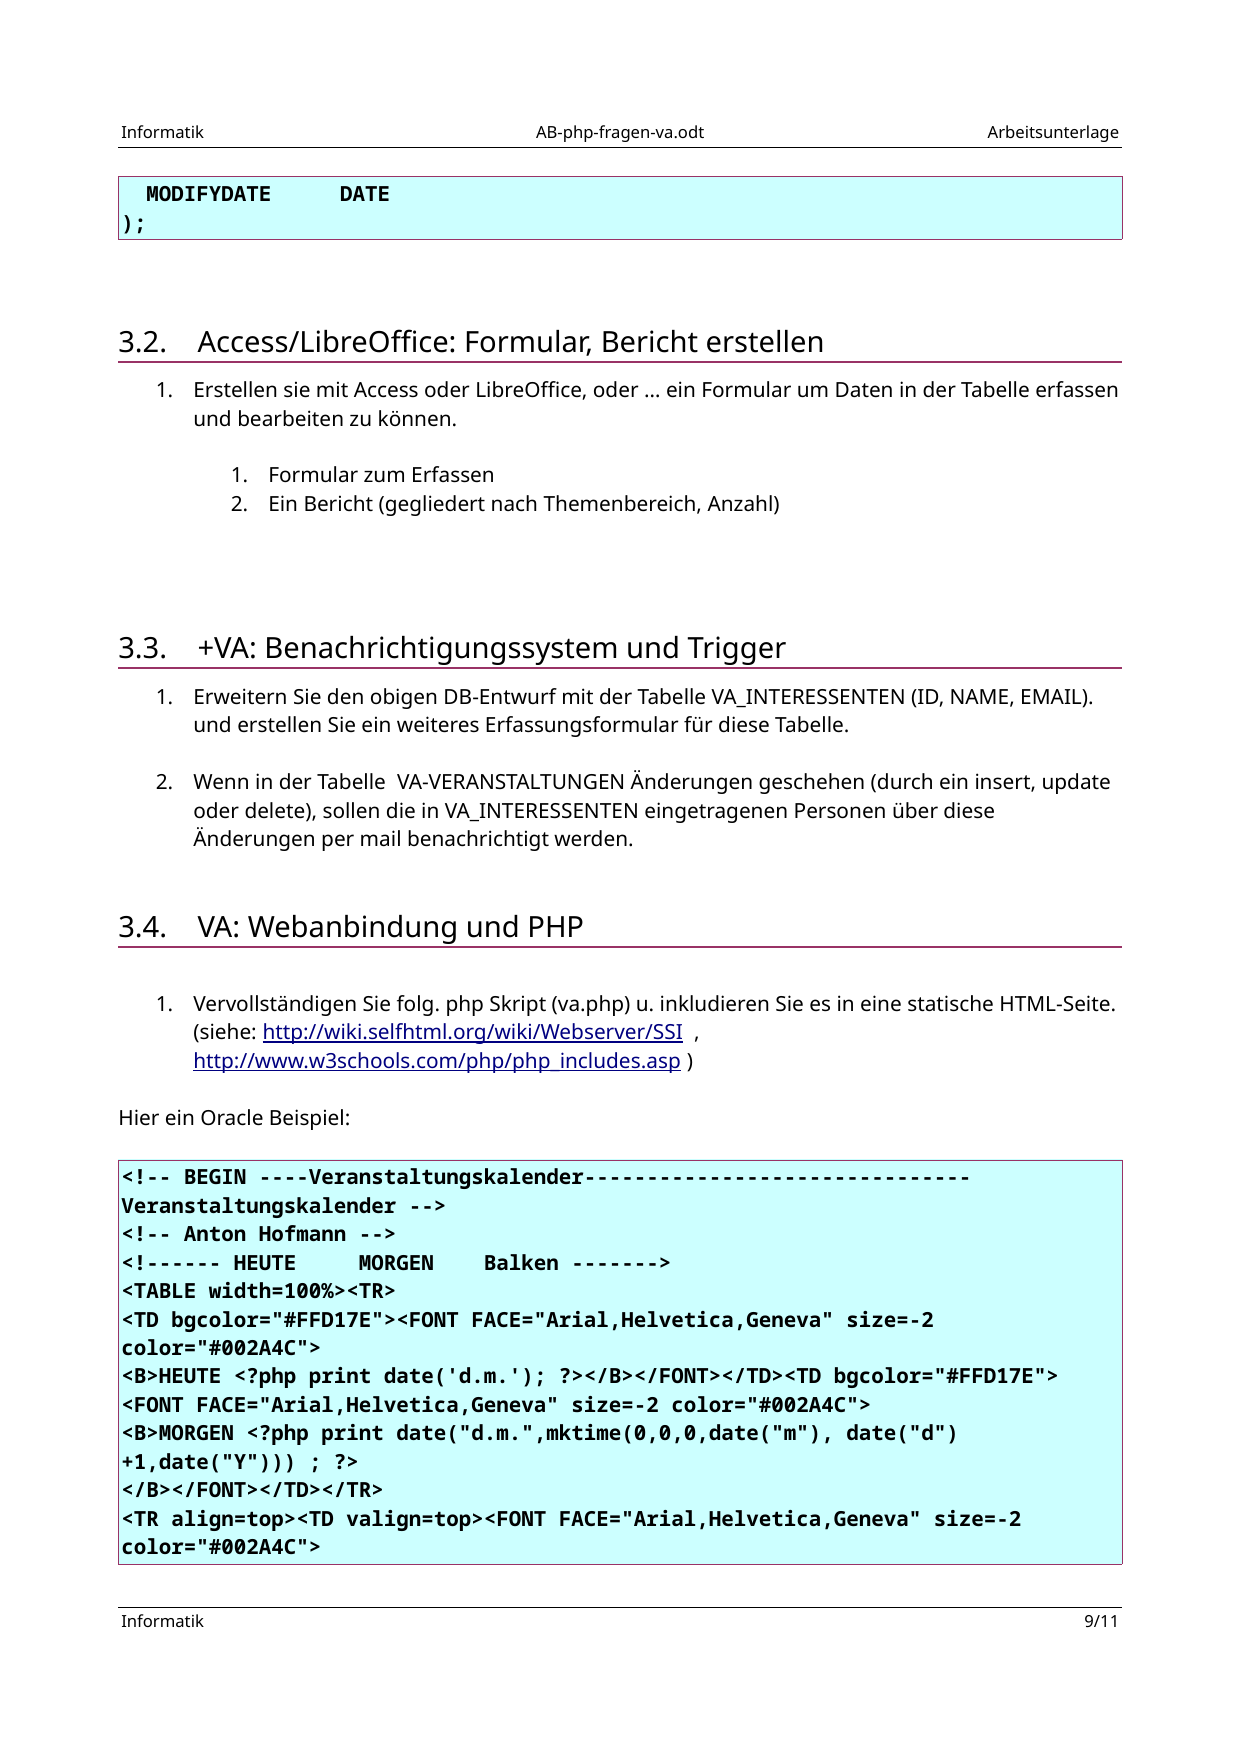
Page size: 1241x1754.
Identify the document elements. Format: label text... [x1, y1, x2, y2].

text <B>HEUTE <?php print date('d.m.'); ?></B></FONT></TD><TD bgcolor="#FFD17E"> [119, 1358, 1122, 1387]
list Erweitern Sie den obigen DB-Entwurf mit der Tabelle VA_INTERESSENTEN (ID, NAME, EMAIL). und erstellen Sie ein weiteres Erfassungsformular für diese Tabelle. [156, 682, 1122, 767]
text <!-- BEGIN ----Veranstaltungskalender------------------------------- Veranstaltungskalender --> [119, 1161, 1122, 1216]
text <TABLE width=100%><TR> [119, 1273, 1122, 1302]
text MODIFYDATE DATE [119, 177, 1122, 205]
subtitle +VA: Benachrichtigungssystem und Trigger [118, 628, 1122, 667]
subtitle Access/LibreOffice: Formular, Bericht erstellen [118, 321, 1122, 361]
text <FONT FACE="Arial,Helvetica,Geneva" size=-2 color="#002A4C"> [119, 1387, 1122, 1415]
text <TR align=top><TD valign=top><FONT FACE="Arial,Helvetica,Geneva" size=-2 color="#002A4C"> [119, 1501, 1122, 1564]
text ); [119, 205, 1122, 239]
list Formular zum Erfassen [231, 461, 1122, 489]
text <B>MORGEN <?php print date("d.m.",mktime(0,0,0,date("m"), date("d")+1,date("Y"))) ; ?> [119, 1415, 1122, 1472]
text <!-- Anton Hofmann --> [119, 1216, 1122, 1245]
list Vervollständigen Sie folg. php Skript (va.php) u. inkludieren Sie es in eine statische HTML-Seite. (siehe: http://wiki.selfhtml.org/wiki/Webserver/SSI , http://www.w3schools.com/php/php_includes.asp ) [156, 989, 1122, 1074]
list Ein Bericht (gegliedert nach Themenbereich, Anzahl) [231, 489, 1122, 517]
text <TD bgcolor="#FFD17E"><FONT FACE="Arial,Helvetica,Geneva" size=-2 color="#002A4C"> [119, 1302, 1122, 1358]
text Hier ein Oracle Beispiel: [118, 1103, 1122, 1131]
subtitle VA: Webanbindung und PHP [118, 906, 1122, 946]
text <!------ HEUTE MORGEN Balken -------> [119, 1245, 1122, 1273]
list Wenn in der Tabelle VA-VERANSTALTUNGEN Änderungen geschehen (durch ein insert, update oder delete), sollen die in VA_INTERESSENTEN eingetragenen Personen über diese Änderungen per mail benachrichtigt werden. [156, 767, 1122, 853]
list Erstellen sie mit Access oder LibreOffice, oder … ein Formular um Daten in der Tabelle erfassen und bearbeiten zu können. [156, 375, 1122, 461]
text </B></FONT></TD></TR> [119, 1472, 1122, 1501]
